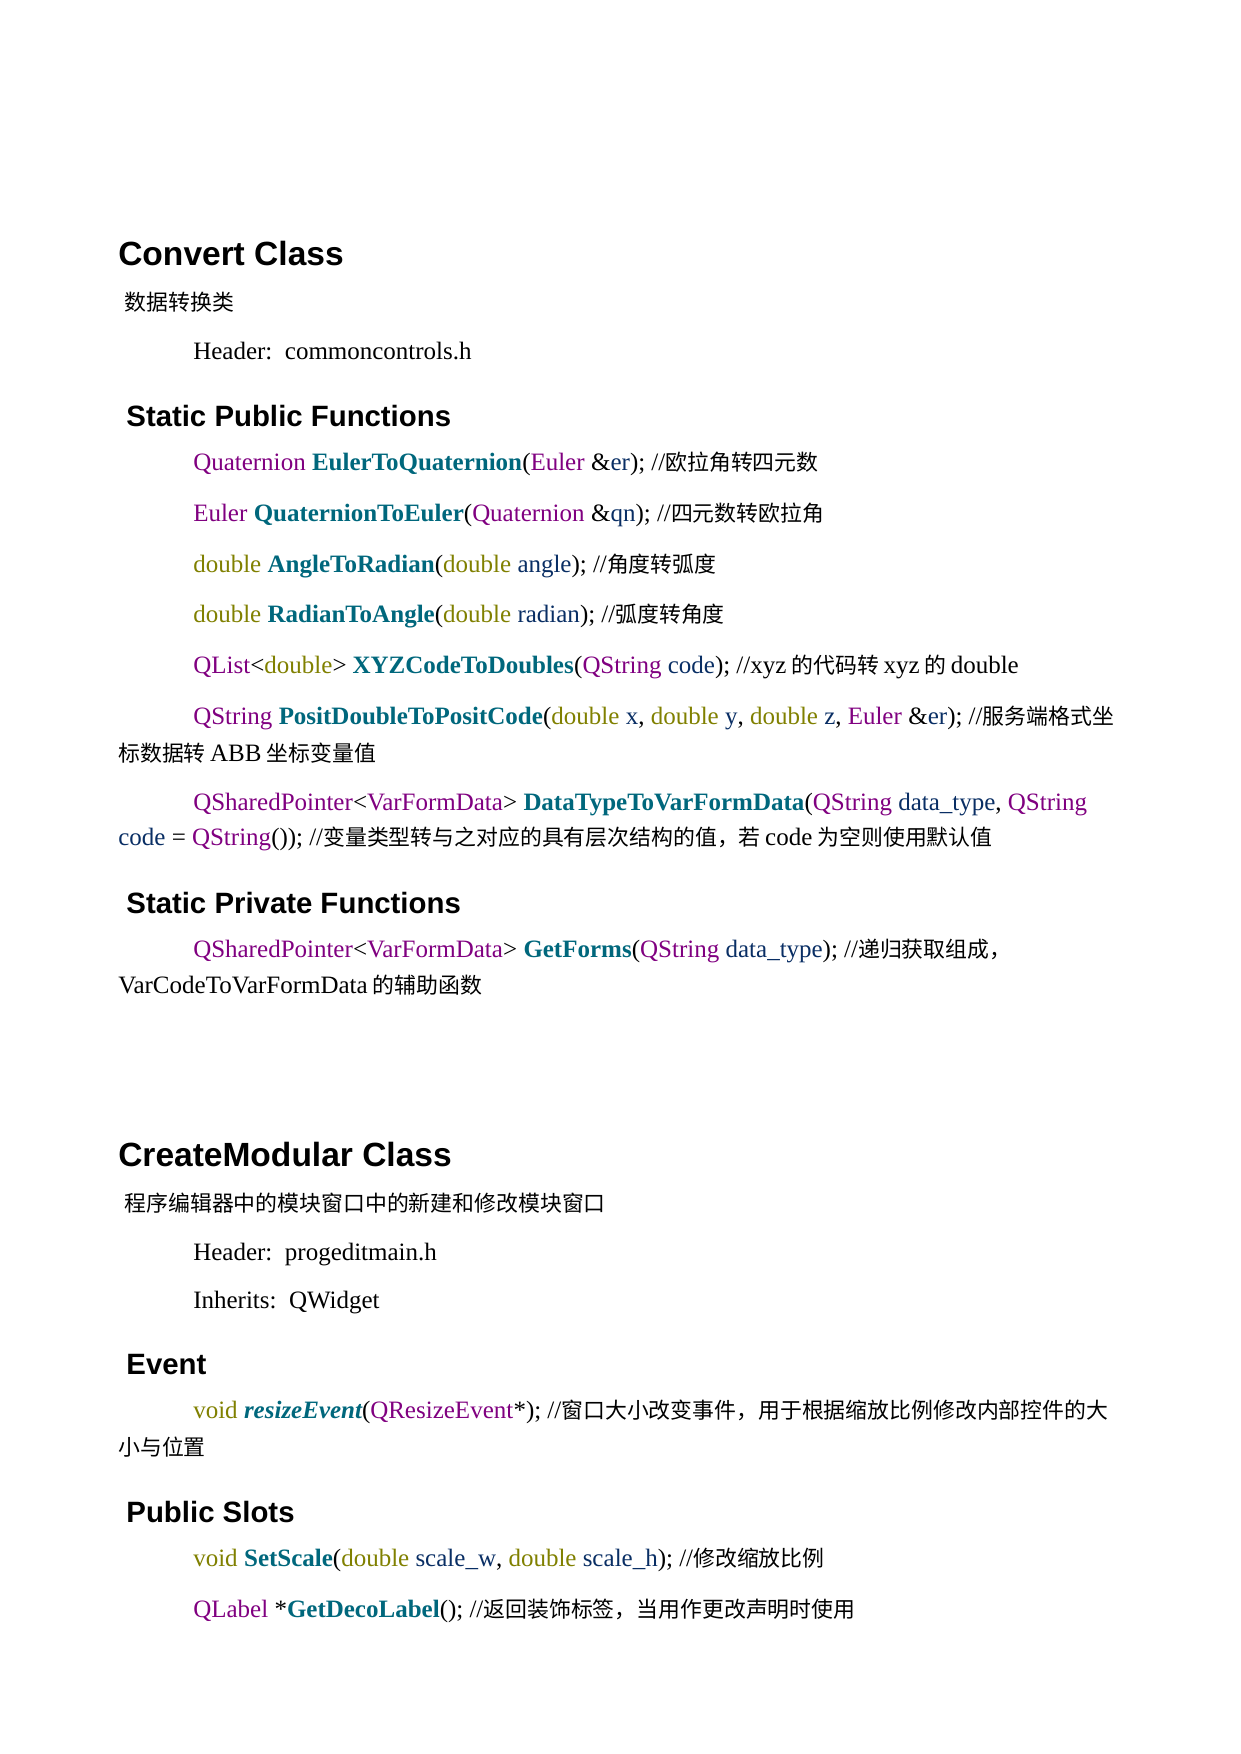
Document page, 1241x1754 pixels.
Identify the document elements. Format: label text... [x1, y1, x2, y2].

text QList<double> XYZCodeToDoubles(QString code); //xyz的代码转xyz的double [118, 648, 1122, 680]
subtitle Static Private Functions [118, 886, 1122, 919]
text Quaternion EulerToQuaternion(Euler &er); //欧拉角转四元数 [118, 445, 1122, 476]
subtitle Convert Class [118, 234, 1122, 273]
text Inherits: QWidget [118, 1285, 1122, 1314]
text double AngleToRadian(double angle); //角度转弧度 [118, 547, 1122, 578]
text Header: progeditmain.h [118, 1237, 1122, 1266]
text 数据转换类 [118, 285, 1122, 317]
text QSharedPointer<VarFormData> GetForms(QString data_type); //递归获取组成，VarCodeToVarFormData的辅助函数 [118, 932, 1122, 1000]
text Euler QuaternionToEuler(Quaternion &qn); //四元数转欧拉角 [118, 496, 1122, 527]
text QSharedPointer<VarFormData> DataTypeToVarFormData(QString data_type, QString code = QString()); //变量类型转与之对应的具有层次结构的值，若code为空则使用默认值 [118, 787, 1122, 852]
text double RadianToAngle(double radian); //弧度转角度 [118, 597, 1122, 629]
text QLabel *GetDecoLabel(); //返回装饰标签，当用作更改声明时使用 [118, 1592, 1122, 1624]
text void SetScale(double scale_w, double scale_h); //修改缩放比例 [118, 1541, 1122, 1573]
text 程序编辑器中的模块窗口中的新建和修改模块窗口 [118, 1186, 1122, 1218]
subtitle CreateModular Class [118, 1135, 1122, 1174]
subtitle Event [118, 1347, 1122, 1381]
text QString PositDoubleToPositCode(double x, double y, double z, Euler &er); //服务端格式坐标数据转ABB坐标变量值 [118, 699, 1122, 767]
text Header: commoncontrols.h [118, 336, 1122, 365]
subtitle Static Public Functions [118, 398, 1122, 432]
subtitle Public Slots [118, 1495, 1122, 1529]
text void resizeEvent(QResizeEvent*); //窗口大小改变事件，用于根据缩放比例修改内部控件的大小与位置 [118, 1393, 1122, 1461]
